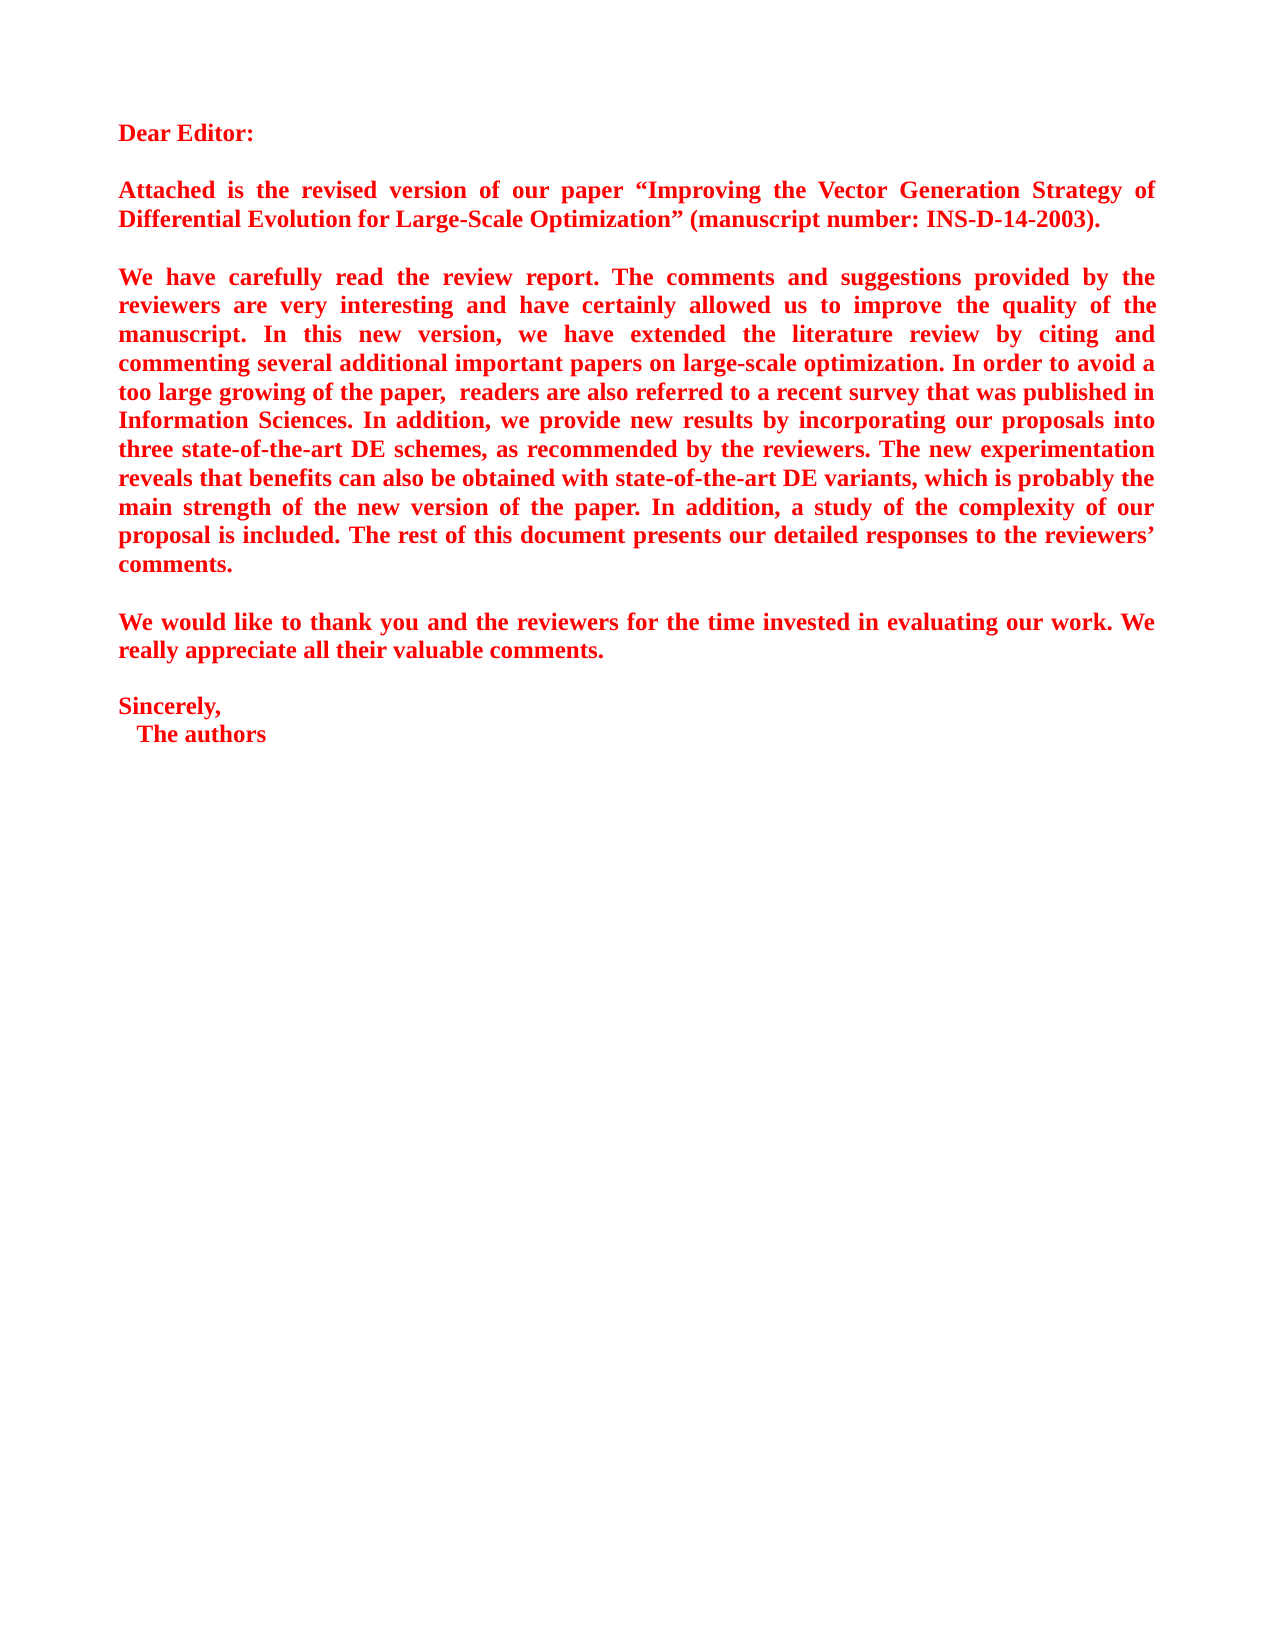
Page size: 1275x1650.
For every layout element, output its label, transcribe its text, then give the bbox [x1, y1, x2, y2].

text The authors [118, 719, 1157, 748]
text We would like to thank you and the reviewers for the time invested in evaluating our work. We really appreciate all their valuable comments. [118, 607, 1157, 664]
text We have carefully read the review report. The comments and suggestions provided by the reviewers are very interesting and have certainly allowed us to improve the quality of the manuscript. In this new version, we have extended the literature review by citing and commenting several additional important papers on large-scale optimization. In order to avoid a too large growing of the paper, readers are also referred to a recent survey that was published in Information Sciences. In addition, we provide new results by incorporating our proposals into three state-of-the-art DE schemes, as recommended by the reviewers. The new experimentation reveals that benefits can also be obtained with state-of-the-art DE variants, which is probably the main strength of the new version of the paper. In addition, a study of the complexity of our proposal is included. The rest of this document presents our detailed responses to the reviewers’ comments. [118, 262, 1157, 578]
text Sincerely, [118, 691, 1157, 719]
text Dear Editor: [118, 118, 1157, 147]
text Attached is the revised version of our paper “Improving the Vector Generation Strategy of Differential Evolution for Large-Scale Optimization” (manuscript number: INS-D-14-2003). [118, 176, 1157, 233]
